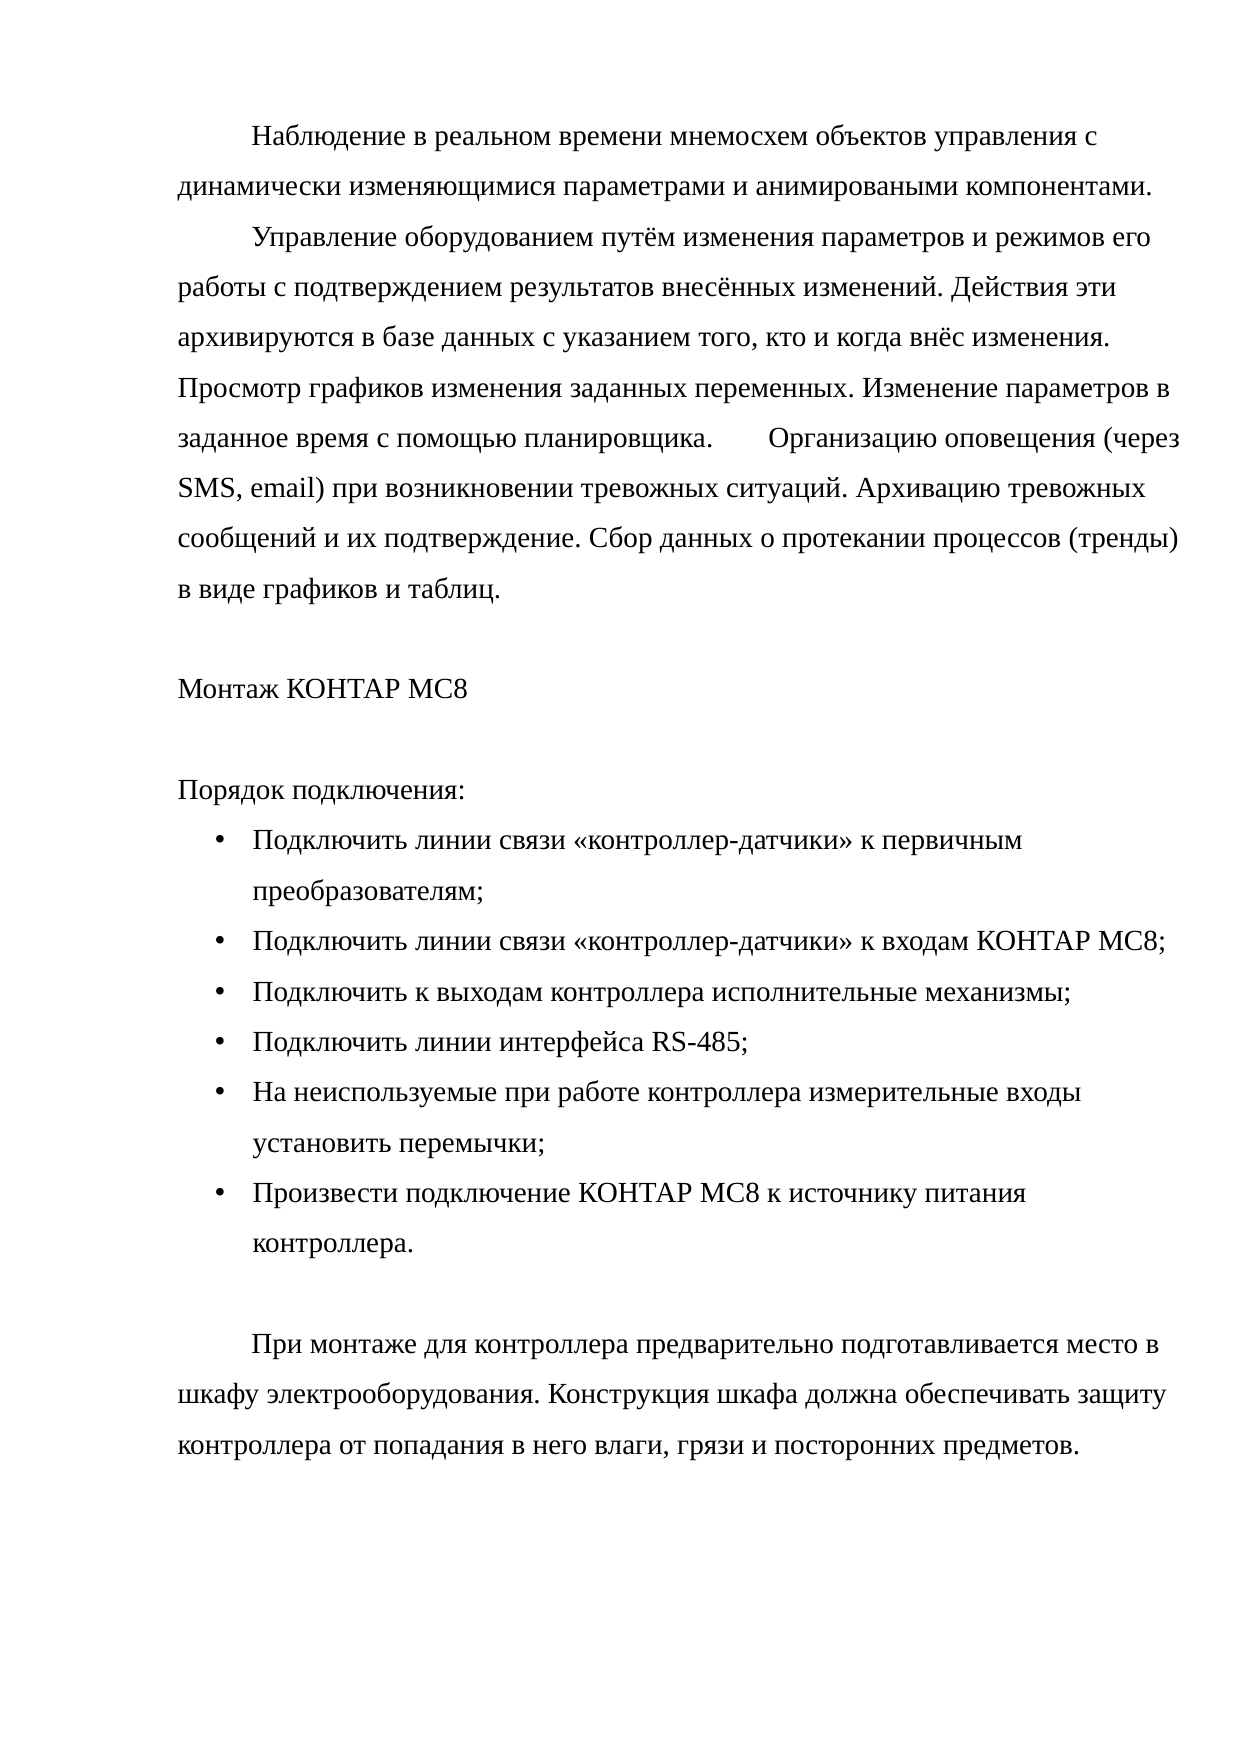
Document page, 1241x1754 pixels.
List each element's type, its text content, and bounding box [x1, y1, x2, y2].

text При монтаже для контроллера предварительно подготавливается место в [177, 1326, 1181, 1360]
text Управление оборудованием путём изменения параметров и режимов его работы с подтверждением результатов внесённых изменений. Действия эти архивируются в базе данных с указанием того, кто и когда внёс изменения. Просмотр графиков изменения заданных переменных. Изменение параметров в заданное время с помощью планировщика. Организацию оповещения (через SMS, email) при возникновении тревожных ситуаций. Архивацию тревожных сообщений и их подтверждение. Сбор данных о протекании процессов (тренды) в виде графиков и таблиц. [177, 219, 1181, 604]
list Подключить линии связи «контроллер-датчики» к входам КОНТАР МС8; [215, 923, 1181, 957]
text Наблюдение в реальном времени мнемосхем объектов управления с динамически изменяющимися параметрами и анимироваными компонентами. [177, 118, 1181, 202]
list Подключить линии интерфейса RS-485; [215, 1024, 1181, 1058]
list Подключить линии связи «контроллер-датчики» к первичным преобразователям; [215, 822, 1181, 906]
list На неиспользуемые при работе контроллера измерительные входы установить перемычки; [215, 1074, 1181, 1158]
list Произвести подключение КОНТАР МС8 к источнику питания контроллера. [215, 1175, 1181, 1259]
list Подключить к выходам контроллера исполнительные механизмы; [215, 974, 1181, 1007]
text шкафу электрооборудования. Конструкция шкафа должна обеспечивать защиту контроллера от попадания в него влаги, грязи и посторонних предметов. [177, 1377, 1181, 1460]
text Порядок подключения: [177, 772, 1181, 806]
text Монтаж КОНТАР МС8 [177, 672, 1181, 705]
